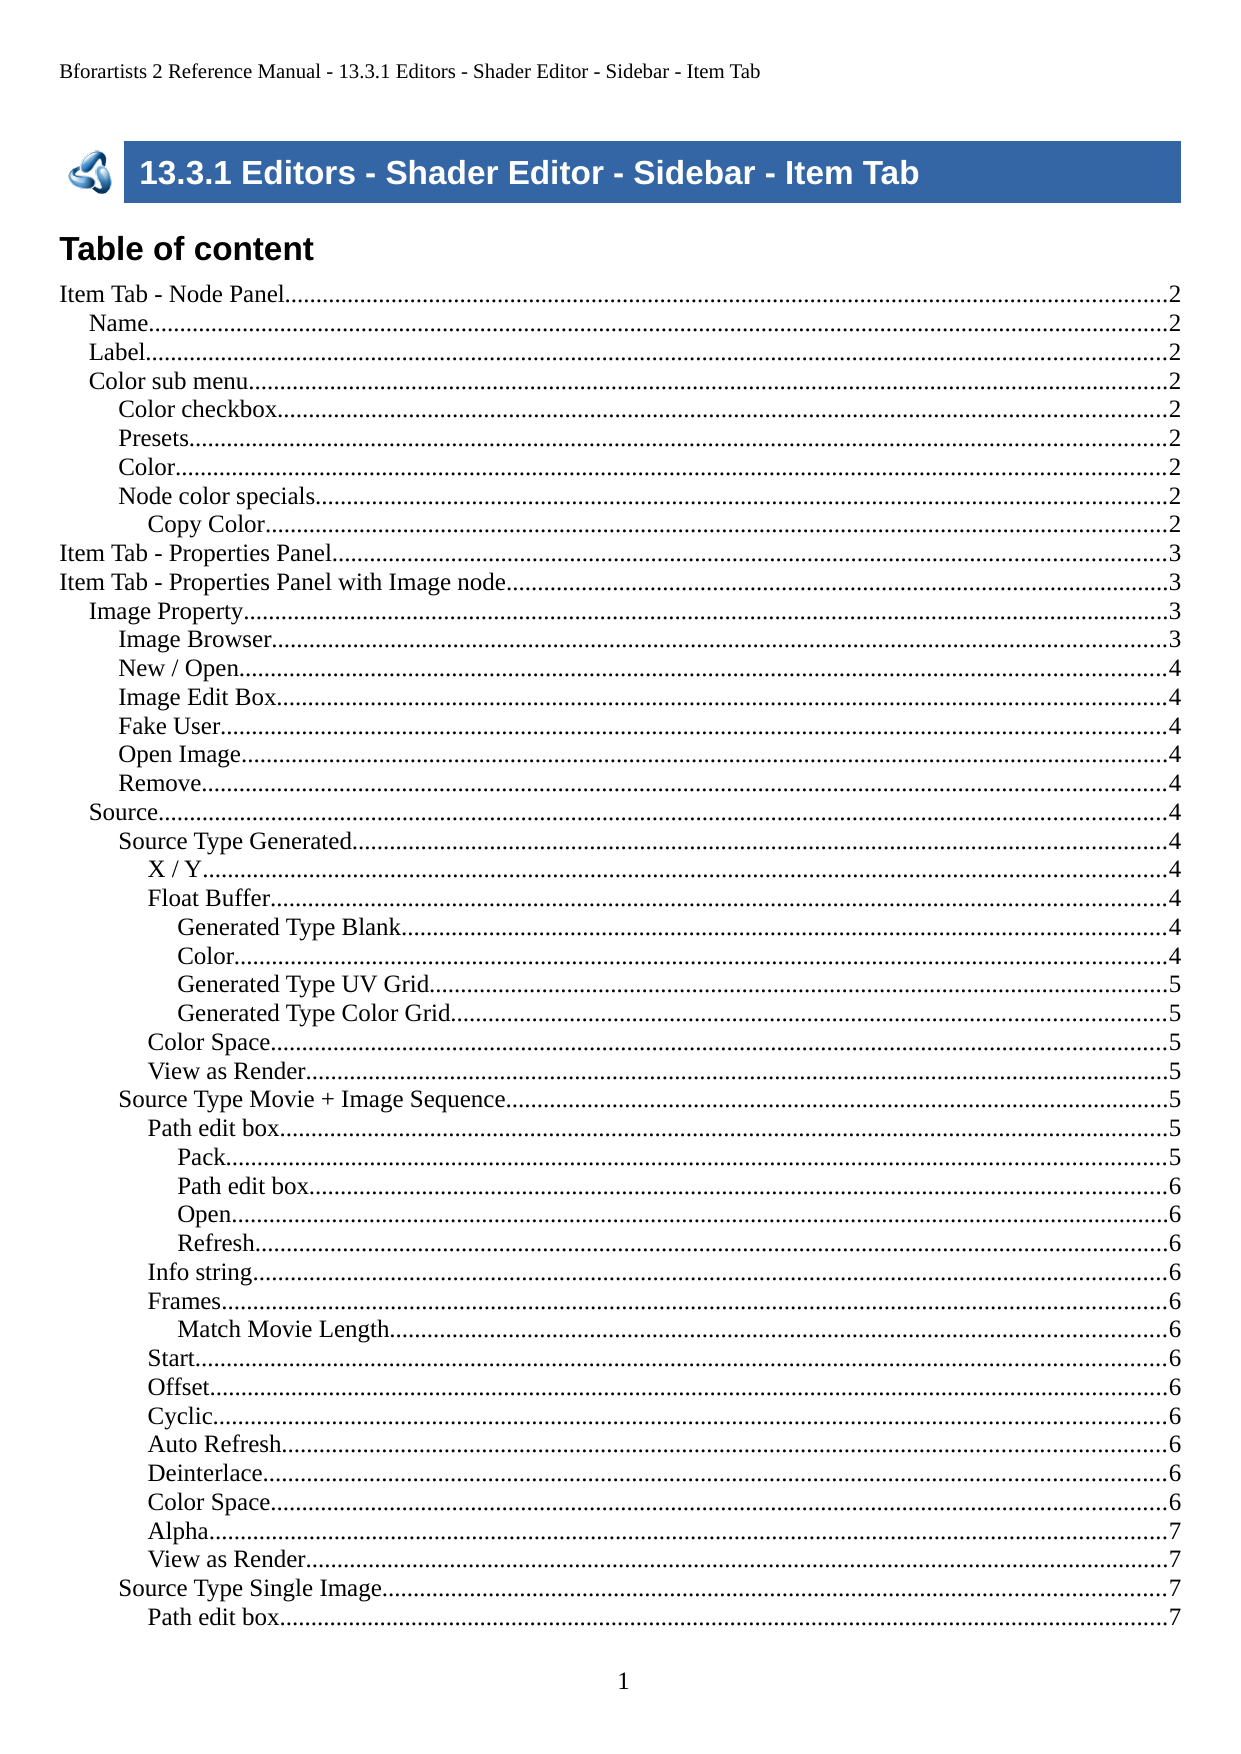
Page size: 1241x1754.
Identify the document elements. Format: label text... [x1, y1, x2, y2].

text Image Property 3 [88, 596, 1181, 624]
text Color 2 [118, 452, 1181, 481]
text New / Open 4 [118, 653, 1181, 682]
text X / Y 4 [147, 854, 1181, 883]
text Path edit box 6 [177, 1171, 1181, 1199]
text Presets 2 [118, 423, 1181, 452]
text Label 2 [88, 337, 1181, 366]
text Pack 5 [177, 1142, 1181, 1171]
text Info string 6 [147, 1257, 1181, 1286]
text Path edit box 7 [147, 1602, 1181, 1631]
text Image Edit Box 4 [118, 682, 1181, 711]
text Name 2 [88, 308, 1181, 337]
text Node color specials 2 [118, 481, 1181, 509]
table_header 13.3.1 Editors - Shader Editor - Sidebar - Item Tab [124, 141, 1181, 203]
text Open 6 [177, 1199, 1181, 1228]
text Alpha 7 [147, 1516, 1181, 1544]
text Item Tab - Node Panel 2 [59, 279, 1181, 308]
text Float Buffer 4 [147, 883, 1181, 912]
text Color checkbox 2 [118, 394, 1181, 423]
text Cyclic 6 [147, 1401, 1181, 1429]
text Source Type Single Image 7 [118, 1573, 1181, 1602]
subtitle Table of content [59, 228, 1181, 267]
text Remove 4 [118, 768, 1181, 797]
text Fake User 4 [118, 711, 1181, 739]
text Frames 6 [147, 1286, 1181, 1314]
text Color 4 [177, 941, 1181, 969]
text Generated Type Color Grid 5 [177, 998, 1181, 1027]
text Color sub menu 2 [88, 366, 1181, 394]
text Source 4 [88, 797, 1181, 826]
text Item Tab - Properties Panel 3 [59, 538, 1181, 567]
text Refresh 6 [177, 1228, 1181, 1257]
text Image Browser 3 [118, 624, 1181, 653]
picture [65, 147, 114, 197]
text Start 6 [147, 1343, 1181, 1372]
text Color Space 6 [147, 1487, 1181, 1516]
text Source Type Movie + Image Sequence 5 [118, 1084, 1181, 1113]
text Source Type Generated 4 [118, 826, 1181, 854]
text Color Space 5 [147, 1027, 1181, 1056]
text Match Movie Length 6 [177, 1314, 1181, 1343]
text Path edit box 5 [147, 1113, 1181, 1142]
text View as Render 7 [147, 1544, 1181, 1573]
text Auto Refresh 6 [147, 1429, 1181, 1458]
text Copy Color 2 [147, 509, 1181, 538]
text Deinterlace 6 [147, 1458, 1181, 1487]
text Offset 6 [147, 1372, 1181, 1401]
text View as Render 5 [147, 1056, 1181, 1084]
text Item Tab - Properties Panel with Image node 3 [59, 567, 1181, 596]
text Generated Type UV Grid 5 [177, 969, 1181, 998]
table_header [59, 141, 124, 203]
text Generated Type Blank 4 [177, 912, 1181, 941]
text Open Image 4 [118, 739, 1181, 768]
